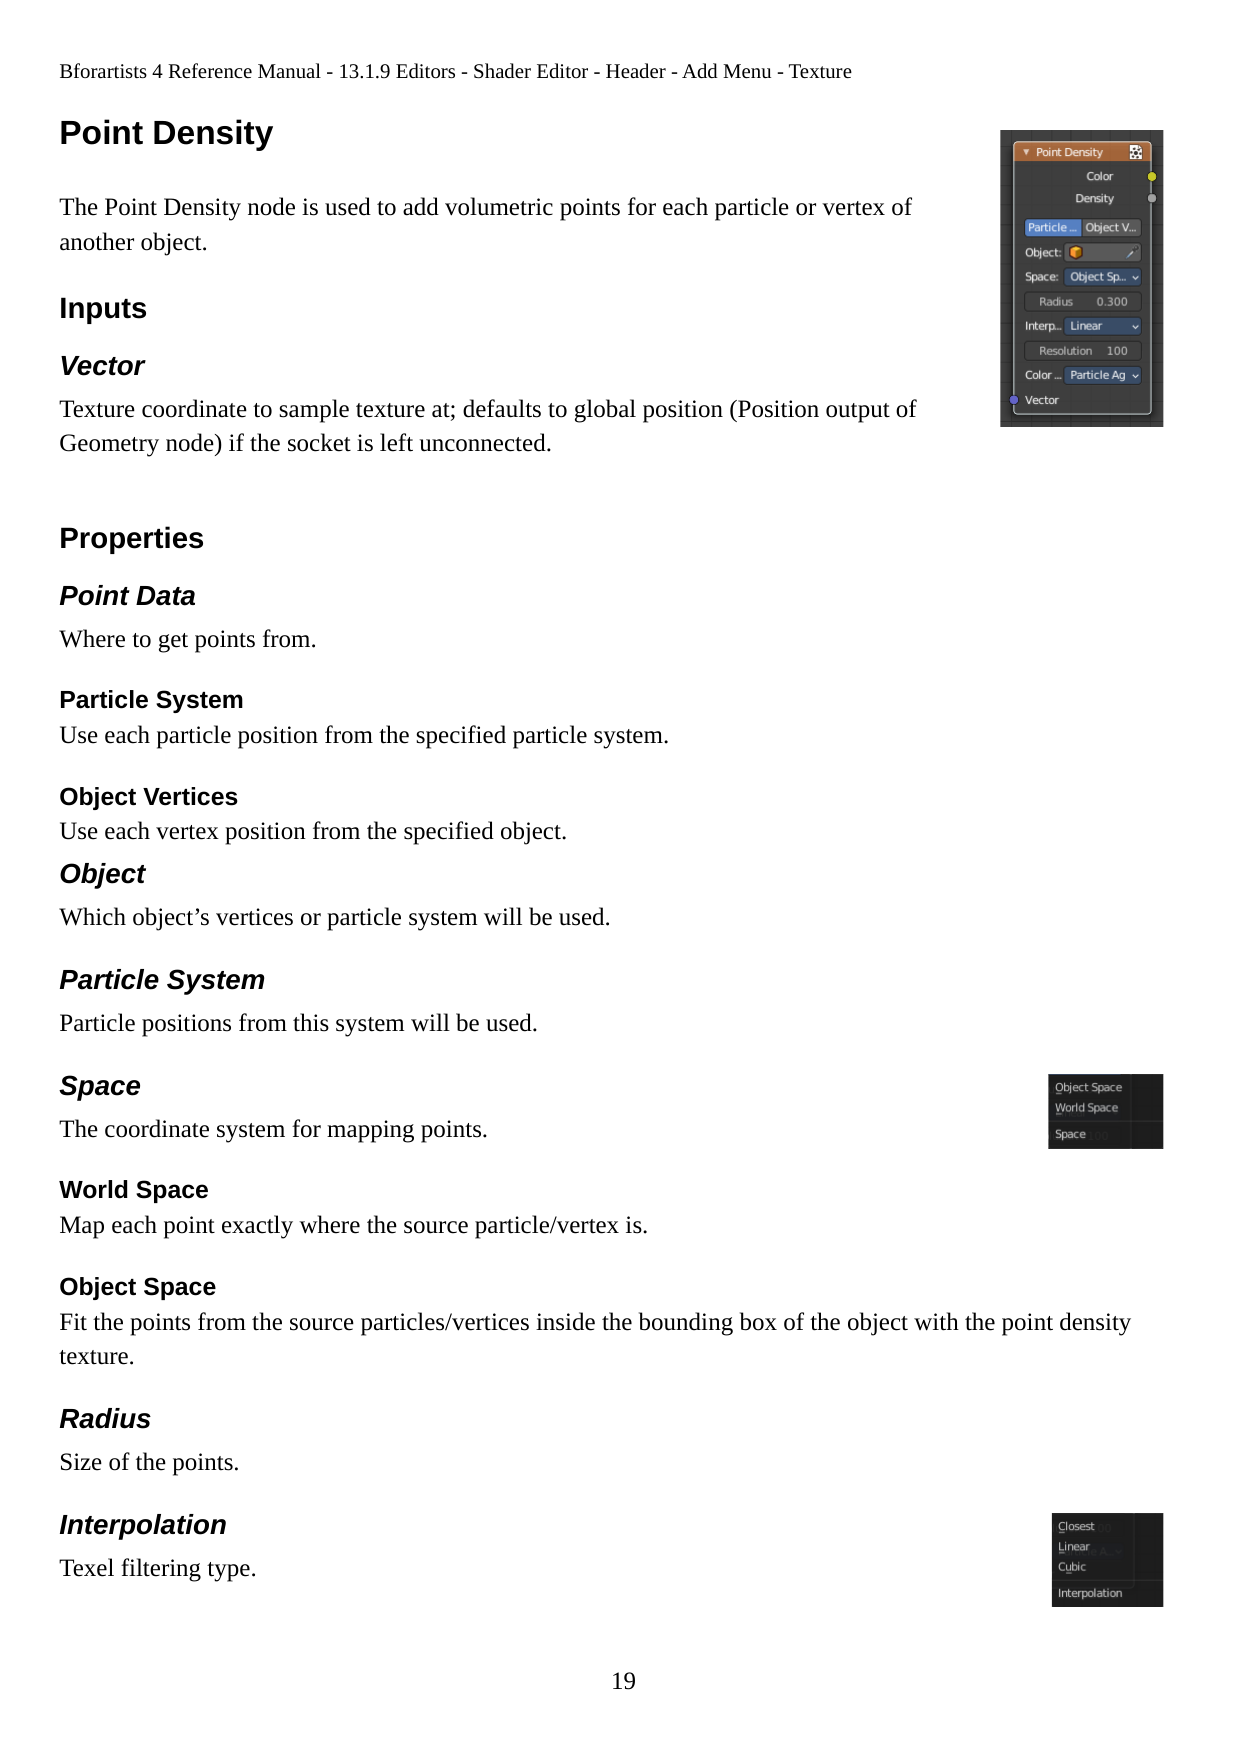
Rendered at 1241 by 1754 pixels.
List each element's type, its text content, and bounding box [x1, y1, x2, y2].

picture [1051, 1513, 1164, 1607]
text Use each particle position from the specified particle system. [59, 720, 1181, 749]
text Fit the points from the source particles/vertices inside the bounding box of the object with the point density texture. [59, 1307, 1181, 1370]
text Map each point exactly where the source particle/vertex is. [59, 1210, 1181, 1239]
text Use each vertex position from the specified object. [59, 816, 1181, 845]
subtitle Interpolation [59, 1509, 1181, 1541]
subtitle Particle System [59, 964, 1181, 996]
text Size of the points. [59, 1447, 1181, 1476]
subtitle Point Density [59, 113, 1181, 151]
subtitle [1164, 349, 1181, 381]
subtitle Space [59, 1069, 1181, 1101]
text The Point Density node is used to add volumetric points for each particle or vertex of another object. [59, 192, 1000, 256]
text Texture coordinate to sample texture at; defaults to global position (Position output of Geometry node) if the socket is left unconnected. [59, 394, 1181, 457]
picture [1048, 1074, 1164, 1149]
text Texel filtering type. [59, 1553, 1051, 1582]
subtitle World Space [59, 1176, 1181, 1204]
subtitle Object Space [59, 1272, 1181, 1300]
text The coordinate system for mapping points. [59, 1114, 1048, 1143]
text Which object’s vertices or particle system will be used. [59, 902, 1181, 931]
subtitle Inputs [59, 291, 1000, 324]
subtitle Object [59, 858, 1181, 889]
text Where to get points from. [59, 624, 1181, 652]
subtitle Radius [59, 1403, 1181, 1434]
subtitle Particle System [59, 685, 1181, 714]
subtitle Properties [59, 521, 1181, 554]
text [1164, 1553, 1181, 1582]
subtitle [1164, 291, 1181, 324]
subtitle Vector [59, 349, 1000, 381]
subtitle Object Vertices [59, 782, 1181, 810]
subtitle Point Data [59, 579, 1181, 611]
picture [1000, 130, 1164, 427]
text Particle positions from this system will be used. [59, 1008, 1181, 1037]
